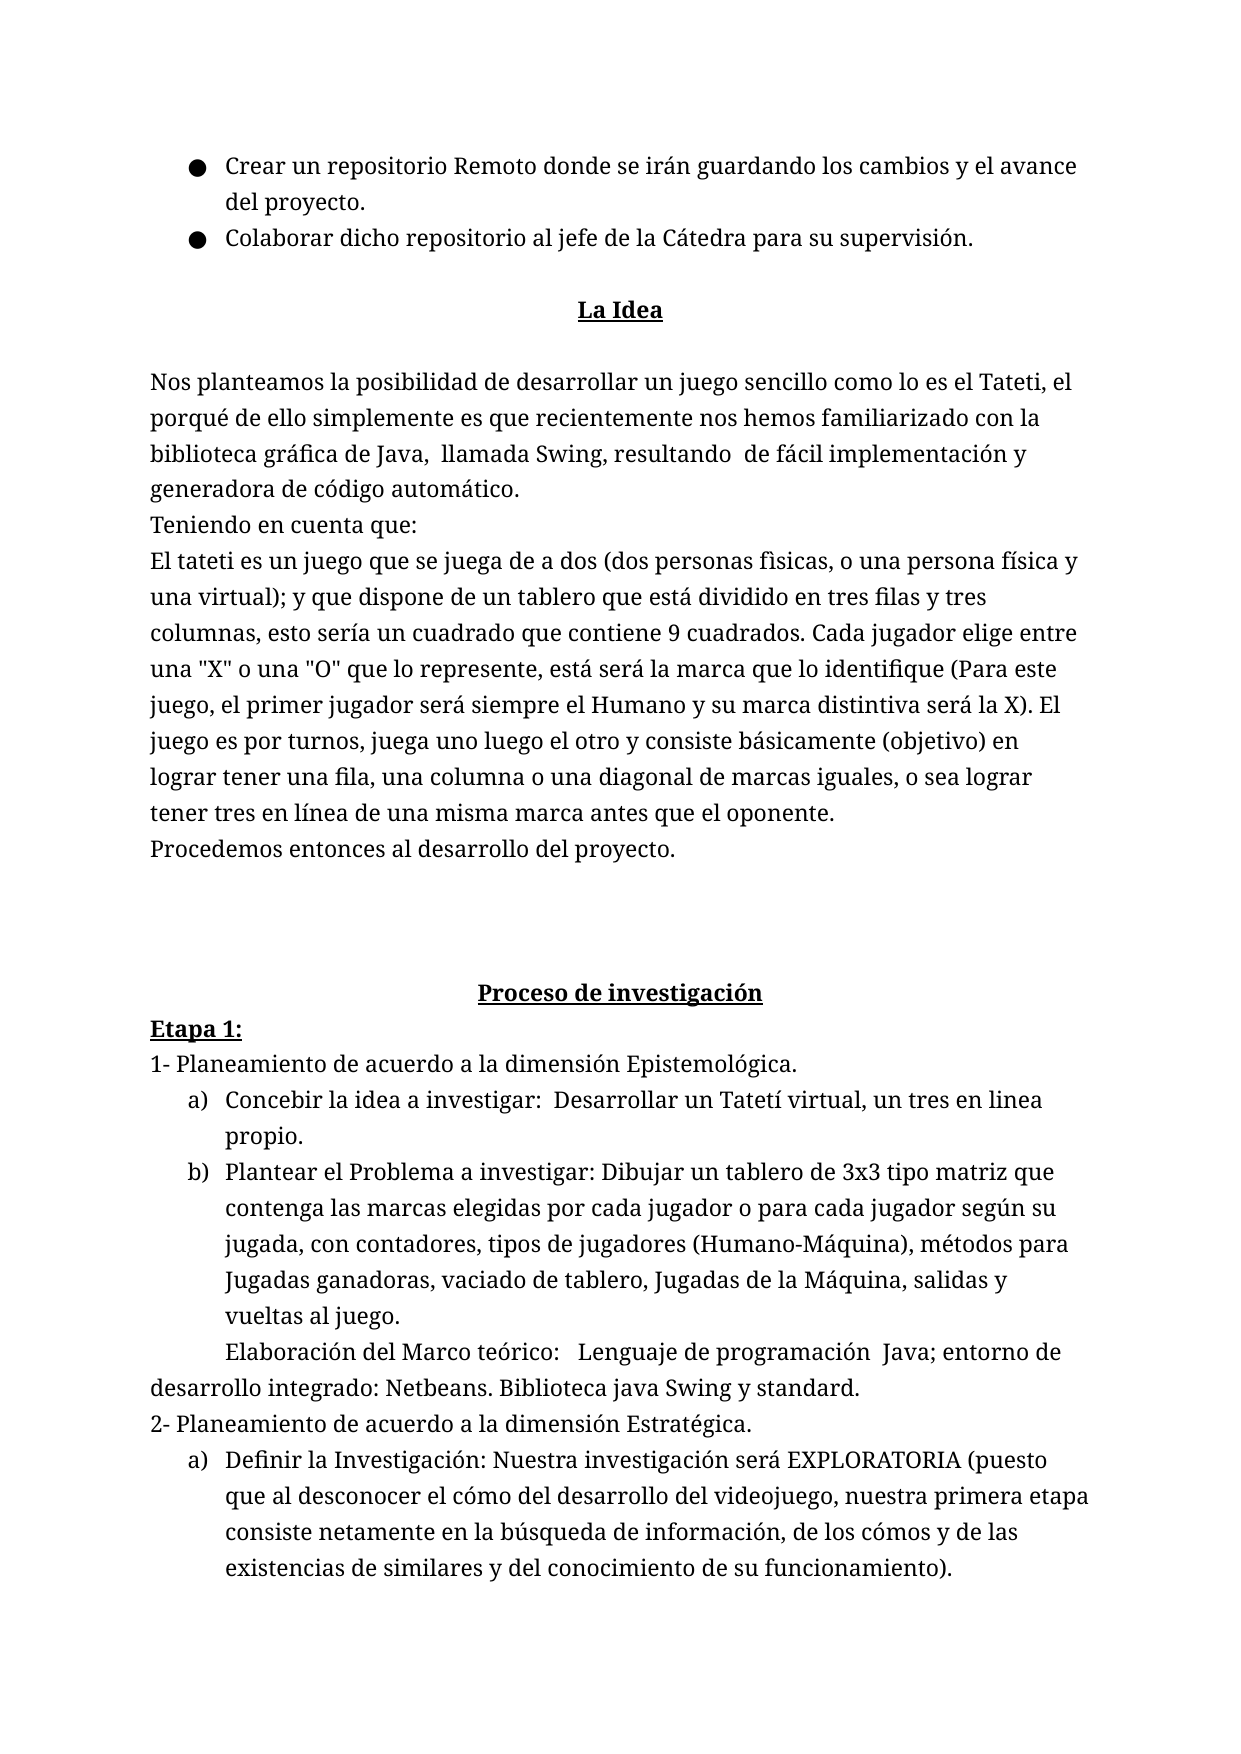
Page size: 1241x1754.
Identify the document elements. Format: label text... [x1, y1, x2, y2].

text Etapa 1: [150, 1012, 1090, 1044]
text 2- Planeamiento de acuerdo a la dimensión Estratégica. [150, 1408, 1090, 1439]
list Plantear el Problema a investigar: Dibujar un tablero de 3x3 tipo matriz que contenga las marcas elegidas por cada jugador o para cada jugador según su jugada, con contadores, tipos de jugadores (Humano-Máquina), métodos para Jugadas ganadoras, vaciado de tablero, Jugadas de la Máquina, salidas y vueltas al juego. [187, 1156, 1090, 1331]
text El tateti es un juego que se juega de a dos (dos personas fìsicas, o una persona física y una virtual); y que dispone de un tablero que está dividido en tres filas y tres columnas, esto sería un cuadrado que contiene 9 cuadrados. Cada jugador elige entre una "X" o una "O" que lo represente, está será la marca que lo identifique (Para este juego, el primer jugador será siempre el Humano y su marca distintiva será la X). El juego es por turnos, juega uno luego el otro y consiste básicamente (objetivo) en lograr tener una fila, una columna o una diagonal de marcas iguales, o sea lograr tener tres en línea de una misma marca antes que el oponente. [150, 545, 1090, 828]
text 1- Planeamiento de acuerdo a la dimensión Epistemológica. [150, 1048, 1090, 1080]
text La Idea [150, 294, 1090, 325]
text Proceso de investigación [150, 977, 1090, 1008]
list Crear un repositorio Remoto donde se irán guardando los cambios y el avance del proyecto. [187, 150, 1090, 217]
text Nos planteamos la posibilidad de desarrollar un juego sencillo como lo es el Tateti, el porqué de ello simplemente es que recientemente nos hemos familiarizado con la biblioteca gráfica de Java, llamada Swing, resultando de fácil implementación y generadora de código automático. [150, 366, 1090, 505]
list Definir la Investigación: Nuestra investigación será EXPLORATORIA (puesto que al desconocer el cómo del desarrollo del videojuego, nuestra primera etapa consiste netamente en la búsqueda de información, de los cómos y de las existencias de similares y del conocimiento de su funcionamiento). [187, 1444, 1090, 1583]
text Elaboración del Marco teórico: Lenguaje de programación Java; entorno de desarrollo integrado: Netbeans. Biblioteca java Swing y standard. [150, 1336, 1090, 1403]
list Colaborar dicho repositorio al jefe de la Cátedra para su supervisión. [187, 222, 1090, 253]
text Teniendo en cuenta que: [150, 509, 1090, 541]
list Concebir la idea a investigar: Desarrollar un Tatetí virtual, un tres en linea propio. [187, 1084, 1090, 1152]
text Procedemos entonces al desarrollo del proyecto. [150, 833, 1090, 864]
